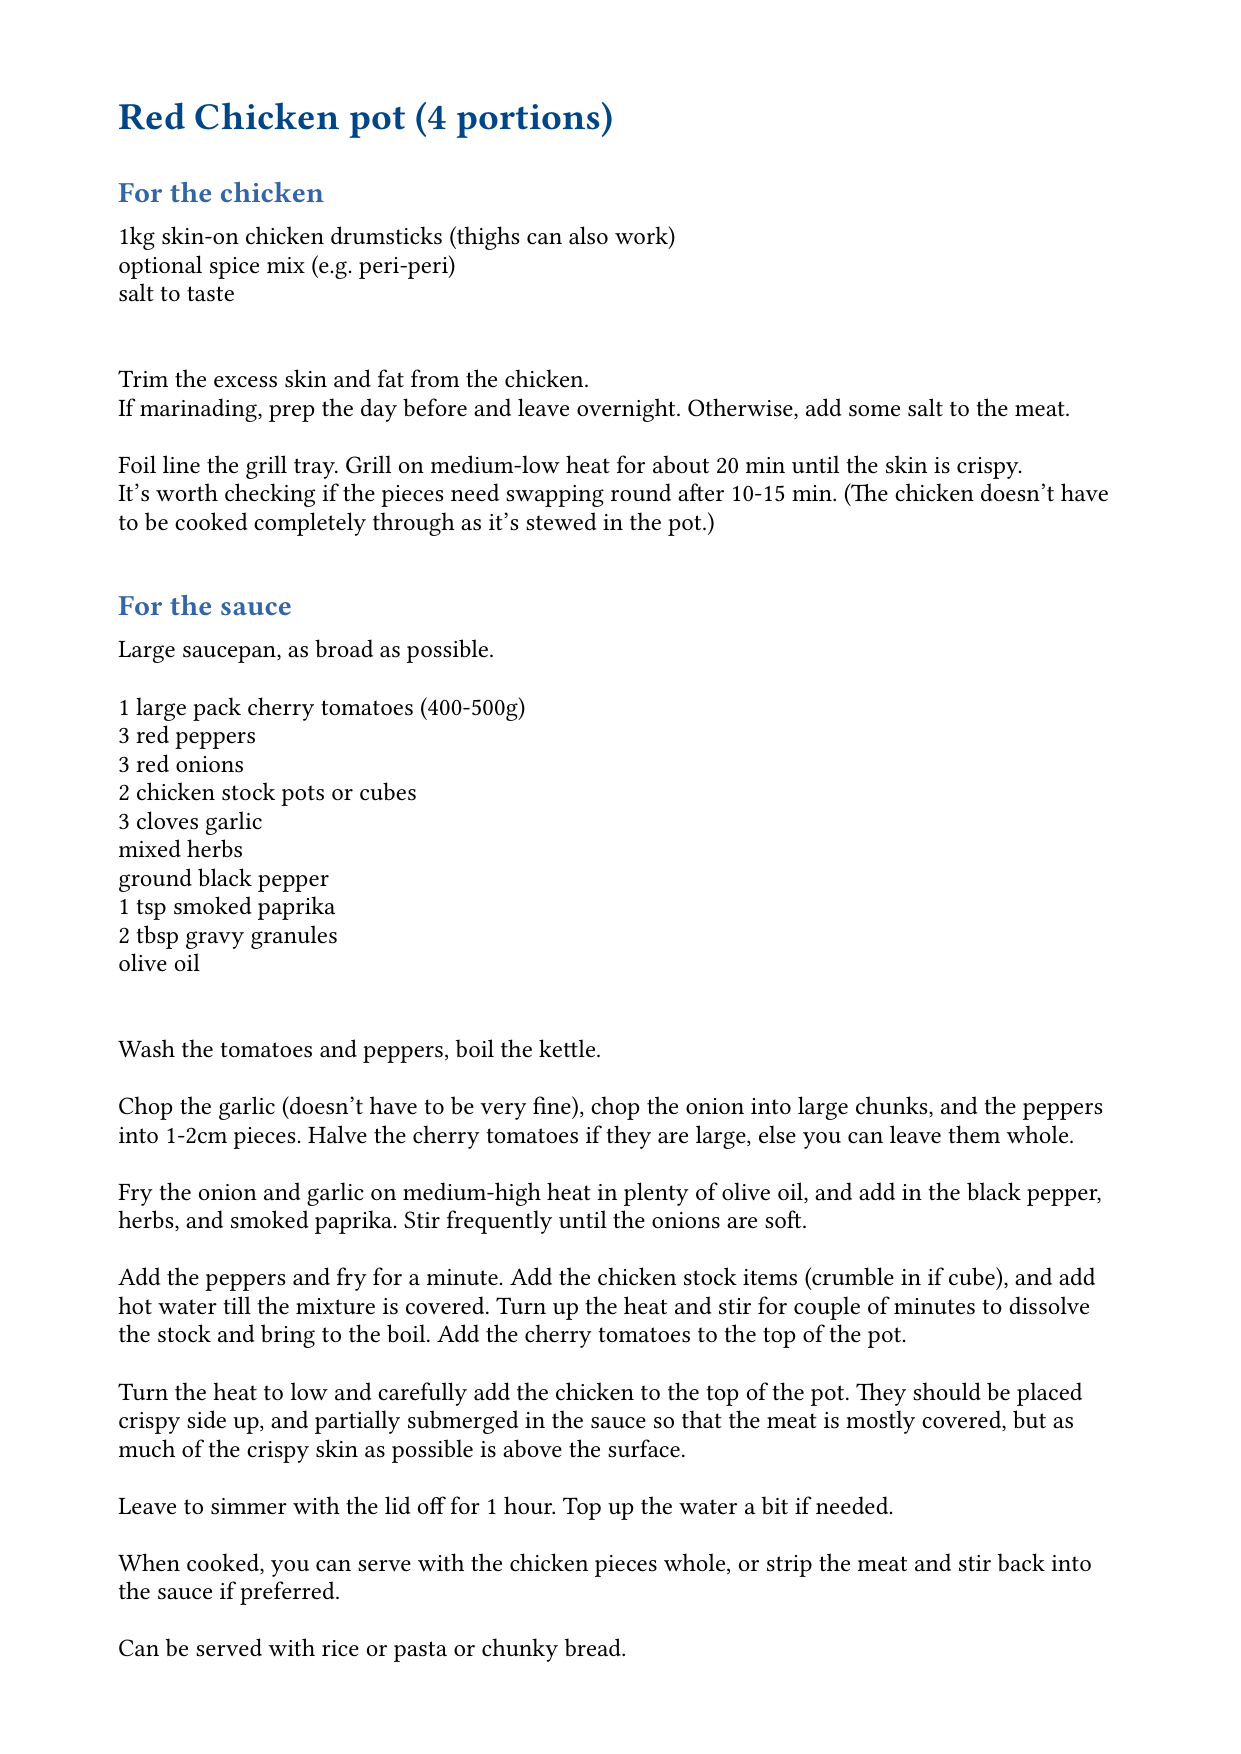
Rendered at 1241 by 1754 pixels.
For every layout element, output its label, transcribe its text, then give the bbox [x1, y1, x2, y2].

text Add the peppers and fry for a minute. Add the chicken stock items (crumble in if cube), and add hot water till the mixture is covered. Turn up the heat and stir for couple of minutes to dissolve the stock and bring to the boil. Add the cherry tomatoes to the top of the pot. [118, 1263, 1122, 1349]
text olive oil [118, 949, 1122, 978]
text If marinading, prep the day before and leave overnight. Otherwise, add some salt to the meat. [118, 393, 1122, 422]
text Turn the heat to low and carefully add the chicken to the top of the pot. They should be placed crispy side up, and partially submerged in the sauce so that the meat is mostly covered, but as much of the crispy skin as possible is above the surface. [118, 1378, 1122, 1463]
text 3 red onions [118, 750, 1122, 778]
text 3 cloves garlic [118, 807, 1122, 835]
text 1kg skin-on chicken drumsticks (thighs can also work) [118, 222, 1122, 251]
text 2 chicken stock pots or cubes [118, 778, 1122, 807]
text 1 tsp smoked paprika [118, 892, 1122, 921]
text ground black pepper [118, 864, 1122, 892]
text 3 red peppers [118, 721, 1122, 750]
text Wash the tomatoes and peppers, boil the kettle. [118, 1035, 1122, 1064]
subtitle Red Chicken pot (4 portions) [118, 96, 1122, 139]
text Foil line the grill tray. Grill on medium-low heat for about 20 min until the skin is crispy. It’s worth checking if the pieces need swapping round after 10-15 min. (The chicken doesn’t have to be cooked completely through as it’s stewed in the pot.) [118, 451, 1122, 536]
text Fry the onion and garlic on medium-high heat in plenty of olive oil, and add in the black pepper, herbs, and smoked paprika. Stir frequently until the onions are soft. [118, 1178, 1122, 1235]
text optional spice mix (e.g. peri-peri) [118, 251, 1122, 279]
subtitle For the sauce [118, 590, 1122, 623]
text Trim the excess skin and fat from the chicken. [118, 365, 1122, 393]
text mixed herbs [118, 835, 1122, 864]
text When cooked, you can serve with the chicken pieces whole, or strip the meat and stir back into the sauce if preferred. [118, 1549, 1122, 1606]
text 2 tbsp gravy granules [118, 921, 1122, 949]
subtitle For the chicken [118, 177, 1122, 210]
text Large saucepan, as broad as possible. [118, 636, 1122, 664]
text Can be served with rice or pasta or chunky bread. [118, 1634, 1122, 1663]
text Leave to simmer with the lid off for 1 hour. Top up the water a bit if needed. [118, 1492, 1122, 1520]
text salt to taste [118, 279, 1122, 308]
text 1 large pack cherry tomatoes (400-500g) [118, 693, 1122, 721]
text Chop the garlic (doesn’t have to be very fine), chop the onion into large chunks, and the peppers into 1-2cm pieces. Halve the cherry tomatoes if they are large, else you can leave them whole. [118, 1092, 1122, 1149]
